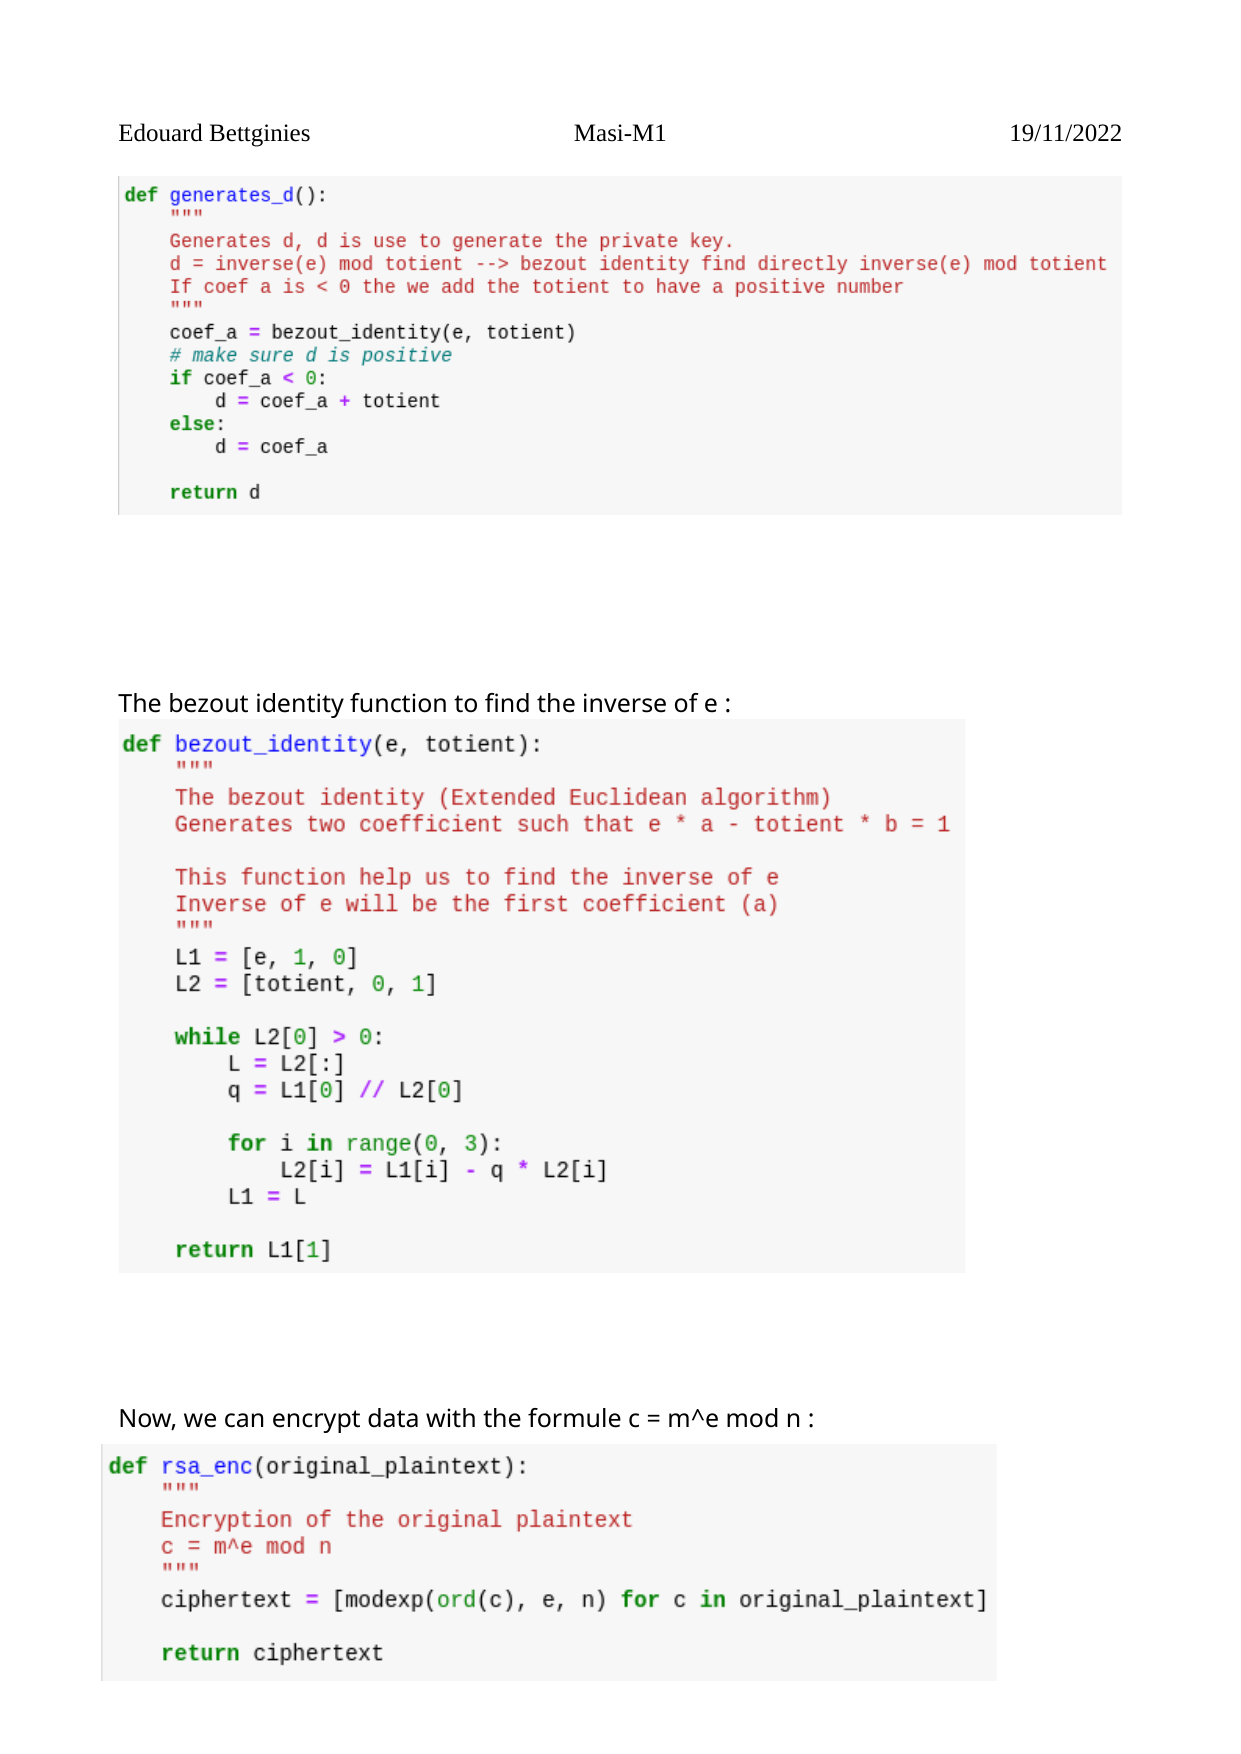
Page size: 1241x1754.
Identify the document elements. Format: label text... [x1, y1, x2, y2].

text The bezout identity function to find the inverse of e : [118, 685, 1122, 719]
picture [118, 719, 966, 1273]
picture [118, 176, 1123, 515]
picture [101, 1444, 997, 1681]
text Now, we can encrypt data with the formule c = m^e mod n : [118, 1401, 1122, 1435]
